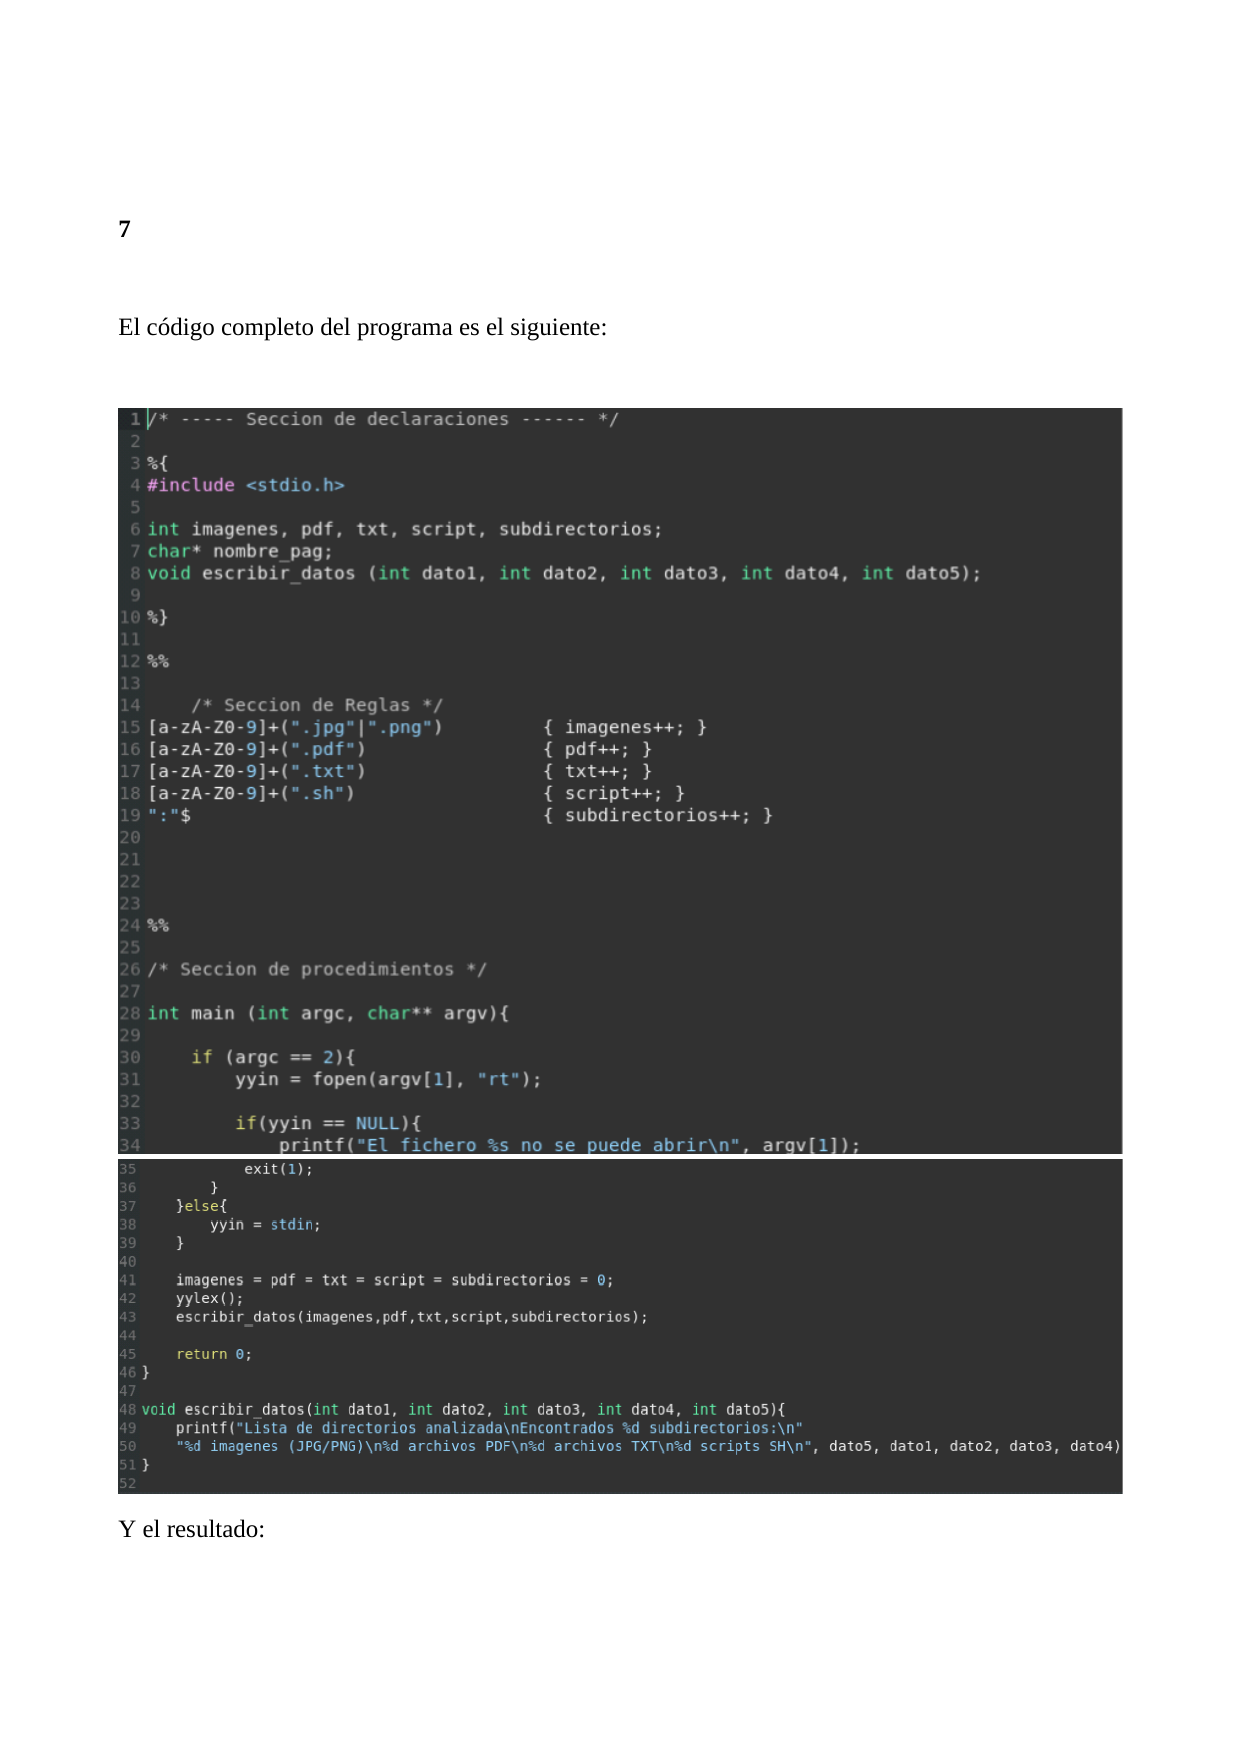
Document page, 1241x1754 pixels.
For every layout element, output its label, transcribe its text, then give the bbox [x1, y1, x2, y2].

text Y el resultado: [118, 1514, 1122, 1543]
text 7 [118, 214, 1122, 243]
text El código completo del programa es el siguiente: [118, 312, 1122, 340]
